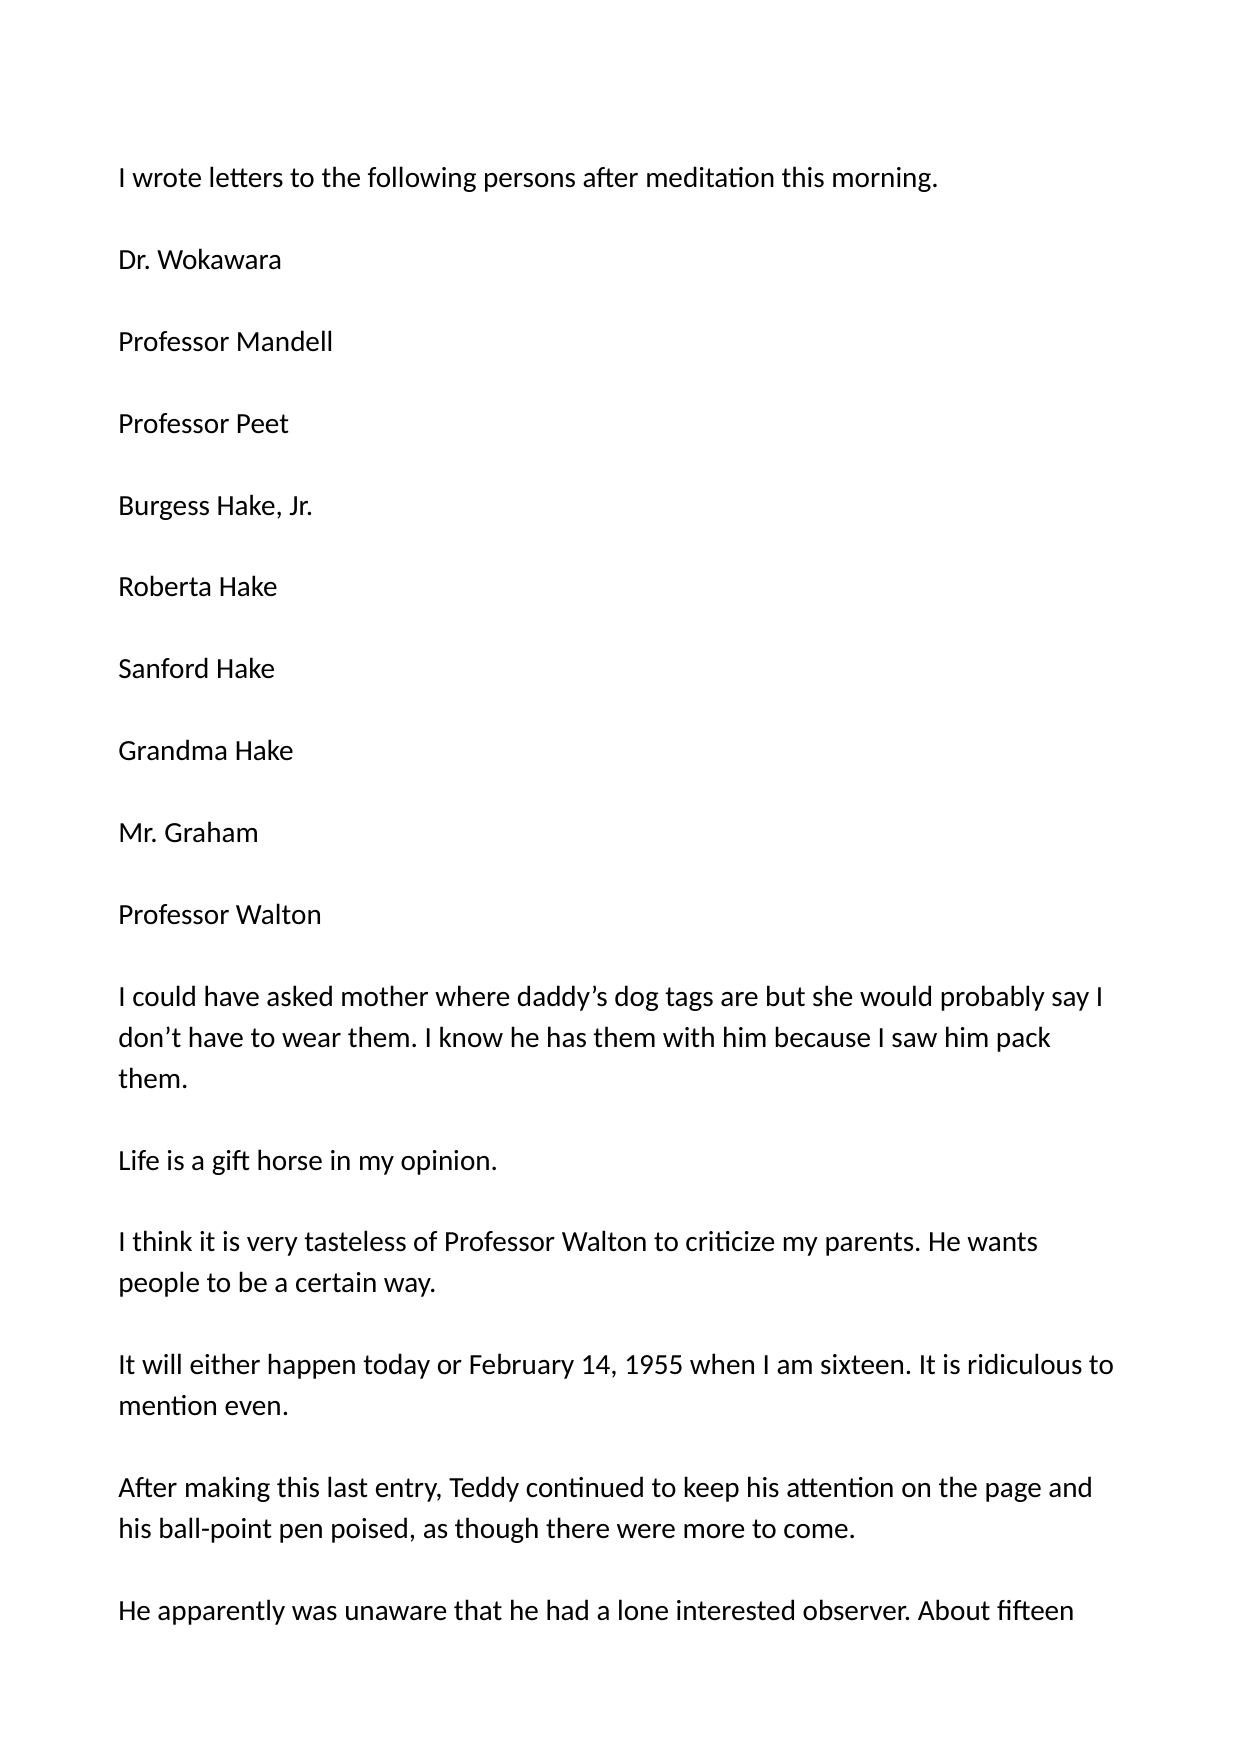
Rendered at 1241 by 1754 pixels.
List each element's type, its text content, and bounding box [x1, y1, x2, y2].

text I wrote letters to the following persons after meditation this morning. Dr. Wokawara Professor Mandell Professor Peet Burgess Hake, Jr. Roberta Hake Sanford Hake Grandma Hake Mr. Graham Professor Walton I could have asked mother where daddy’s dog tags are but she would probably say I don’t have to wear them. I know he has them with him because I saw him pack them. Life is a gift horse in my opinion. I think it is very tasteless of Professor Walton to criticize my parents. He wants people to be a certain way. It will either happen today or February 14, 1955 when I am sixteen. It is ridiculous to mention even. After making this last entry, Teddy continued to keep his attention on the page and his ball-point pen poised, as though there were more to come. He apparently was unaware that he had a lone interested observer. About fifteen [118, 118, 1122, 1627]
